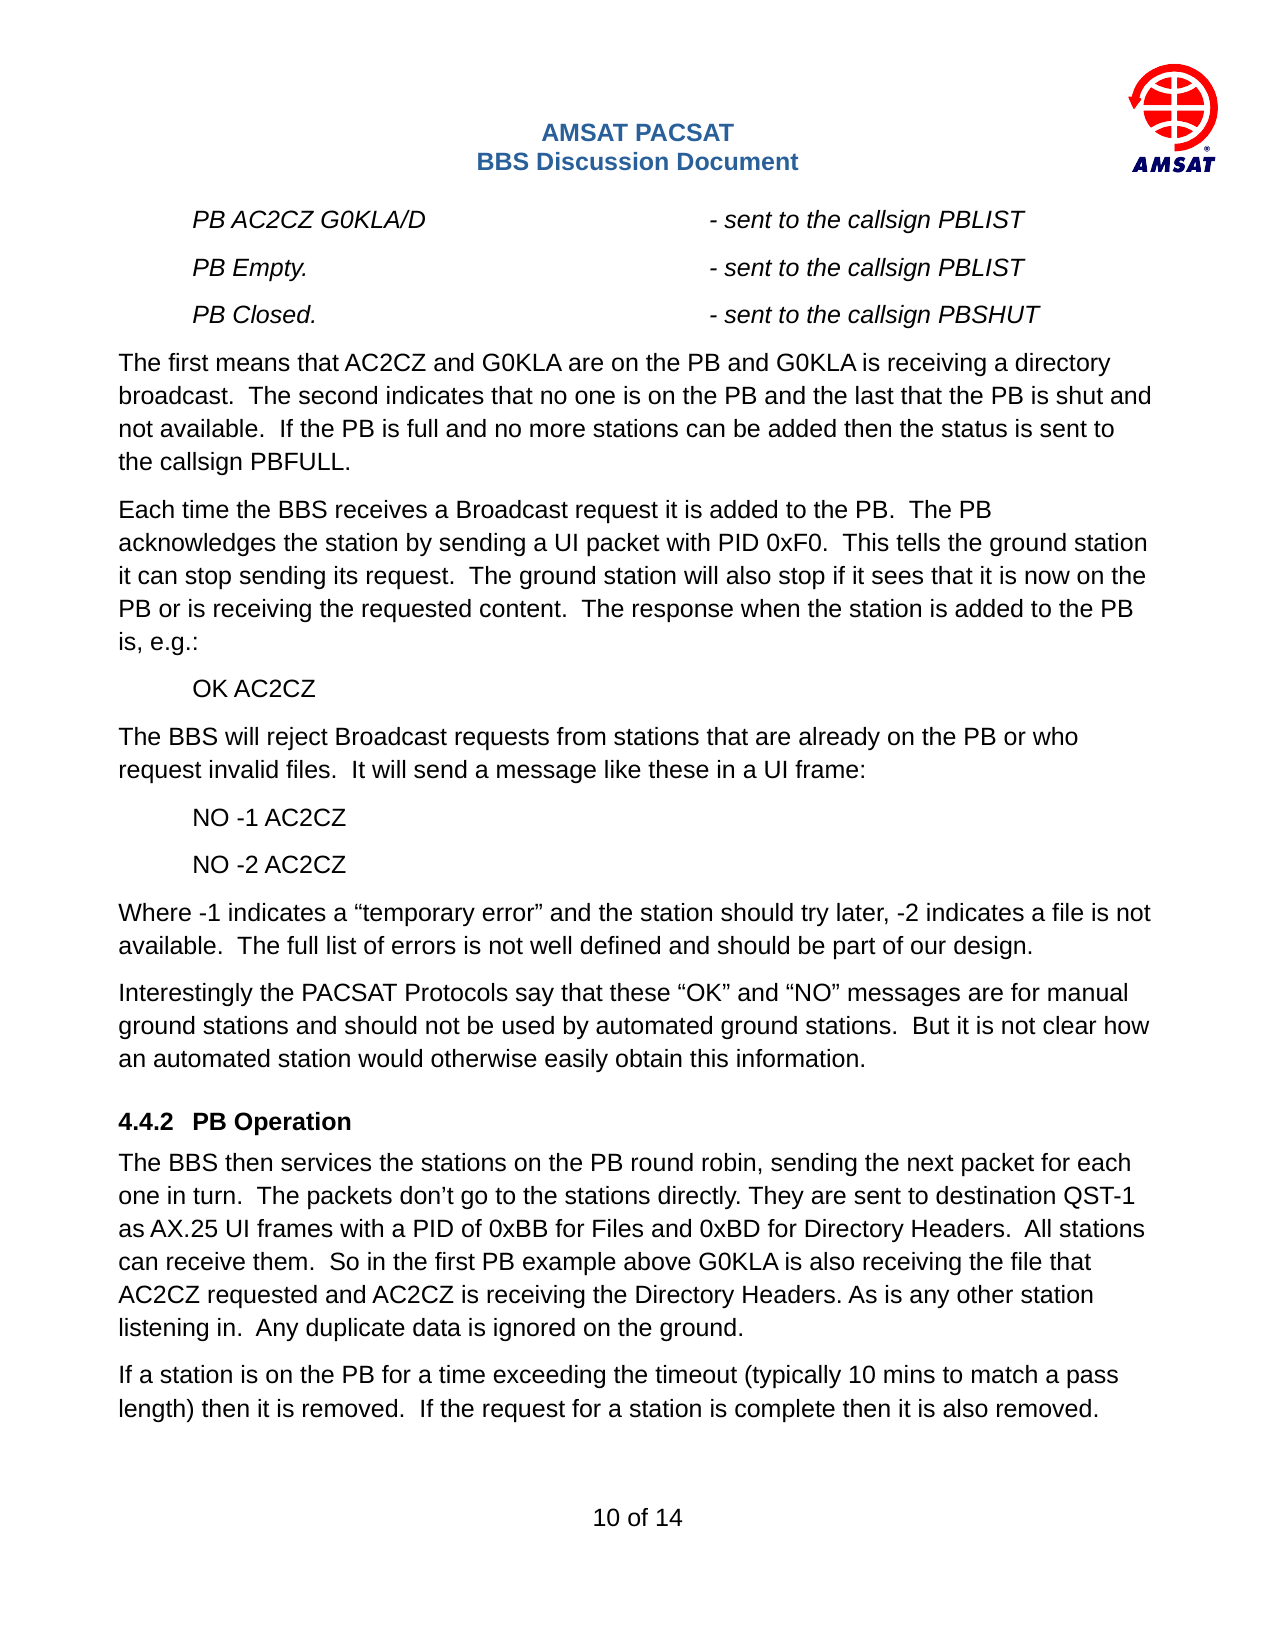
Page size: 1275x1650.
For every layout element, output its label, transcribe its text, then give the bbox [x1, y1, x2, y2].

text Each time the BBS receives a Broadcast request it is added to the PB. The PB acknowledges the station by sending a UI packet with PID 0xF0. This tells the ground station it can stop sending its request. The ground station will also stop if it sees that it is now on the PB or is receiving the requested content. The response when the station is added to the PB is, e.g.: [118, 494, 1157, 655]
text PB AC2CZ G0KLA/D - sent to the callsign PBLIST [118, 205, 1157, 234]
text Where -1 indicates a “temporary error” and the station should try later, -2 indicates a file is not available. The full list of errors is not well defined and should be part of our design. [118, 898, 1157, 959]
picture [1126, 61, 1220, 174]
text The first means that AC2CZ and G0KLA are on the PB and G0KLA is receiving a directory broadcast. The second indicates that no one is on the PB and the last that the PB is shut and not available. If the PB is full and no more stations can be added then the status is sent to the callsign PBFULL. [118, 348, 1157, 476]
text PB Empty. - sent to the callsign PBLIST [118, 253, 1157, 281]
text The BBS will reject Broadcast requests from stations that are already on the PB or who request invalid files. It will send a message like these in a UI frame: [118, 722, 1157, 784]
text PB Closed. - sent to the callsign PBSHUT [118, 300, 1157, 329]
text If a station is on the PB for a time exceeding the timeout (typically 10 mins to match a pass length) then it is removed. If the request for a station is complete then it is also removed. [118, 1361, 1157, 1422]
text NO -2 AC2CZ [118, 850, 1157, 879]
subtitle PB Operation [118, 1107, 1157, 1135]
text OK AC2CZ [118, 674, 1157, 703]
text NO -1 AC2CZ [118, 802, 1157, 831]
text The BBS then services the stations on the PB round robin, sending the next packet for each one in turn. The packets don’t go to the stations directly. They are sent to destination QST-1 as AX.25 UI frames with a PID of 0xBB for Files and 0xBD for Directory Headers. All stations can receive them. So in the first PB example above G0KLA is also receiving the file that AC2CZ requested and AC2CZ is receiving the Directory Headers. As is any other station listening in. Any duplicate data is ignored on the ground. [118, 1148, 1157, 1342]
text Interestingly the PACSAT Protocols say that these “OK” and “NO” messages are for manual ground stations and should not be used by automated ground stations. But it is not clear how an automated station would otherwise easily obtain this information. [118, 978, 1157, 1073]
